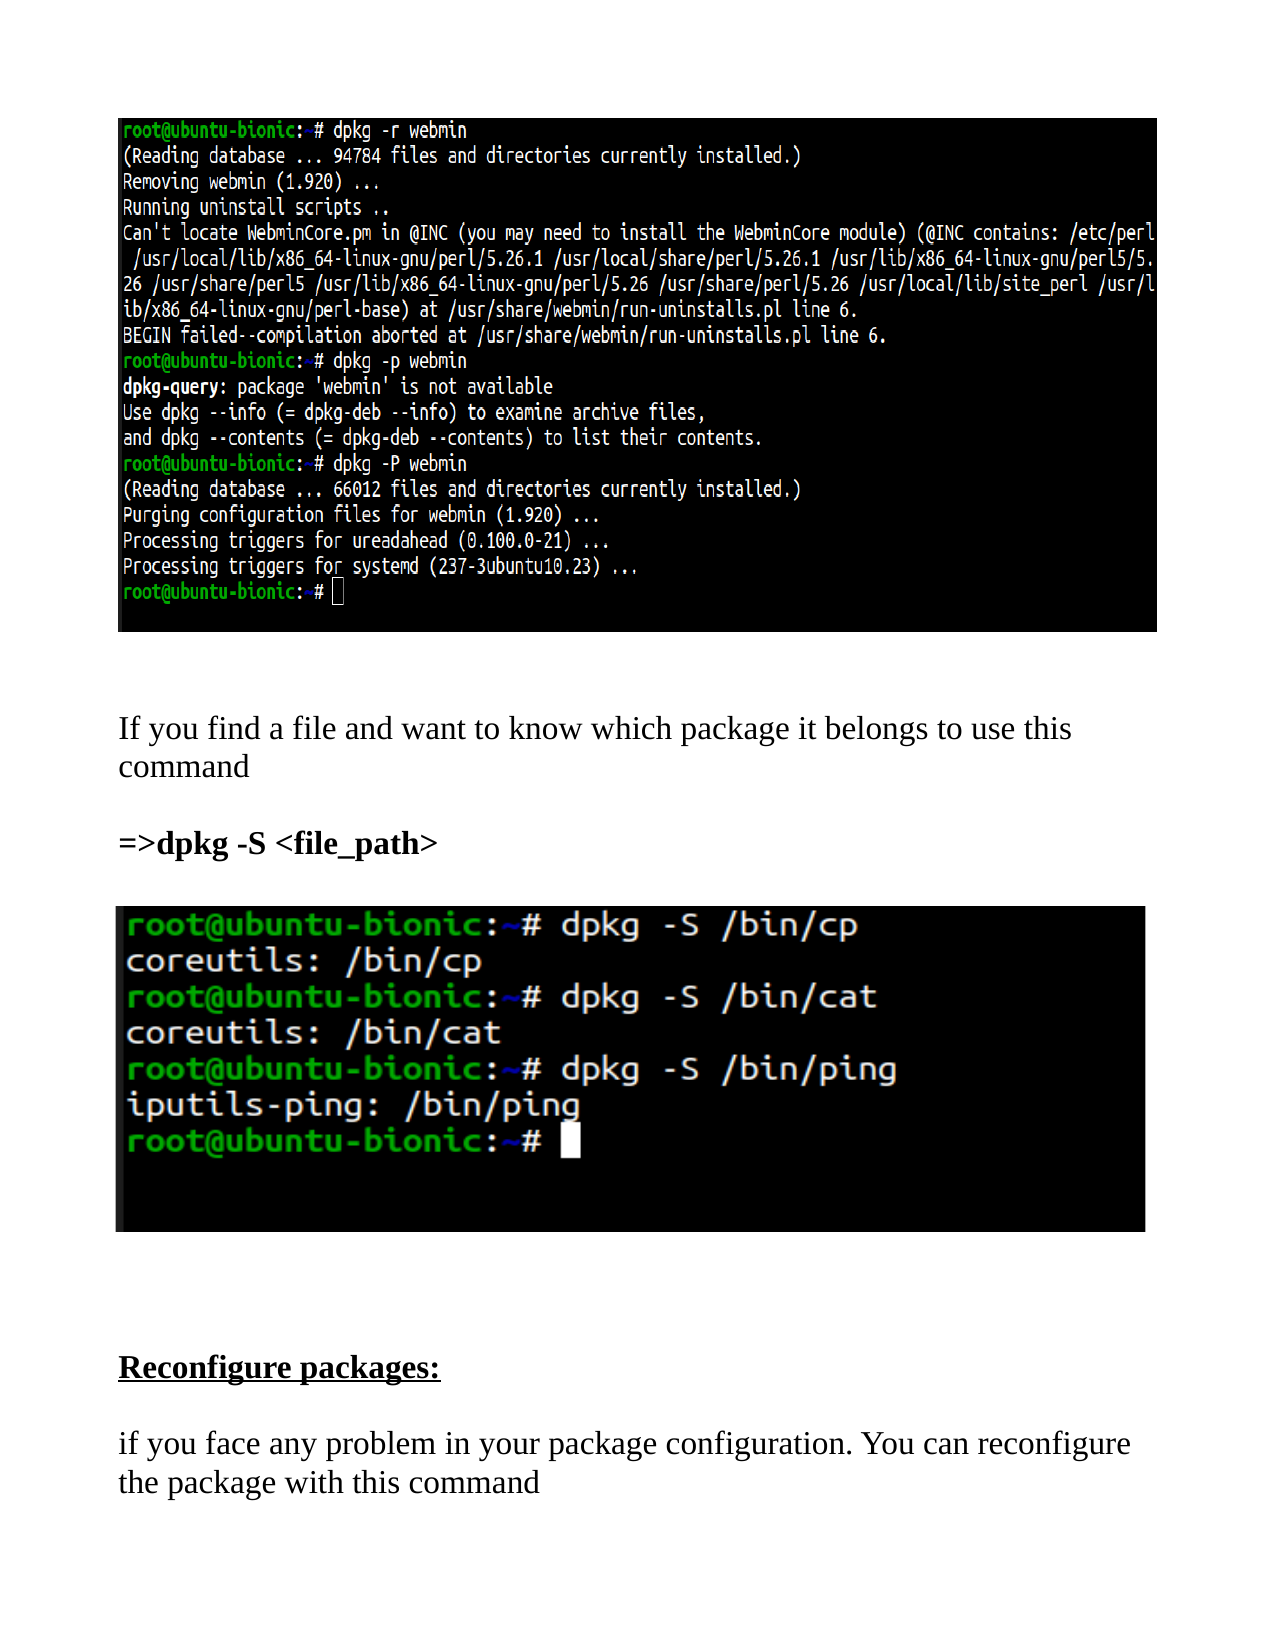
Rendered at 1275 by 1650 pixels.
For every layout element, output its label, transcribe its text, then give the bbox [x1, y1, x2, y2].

text If you find a file and want to know which package it belongs to use this command [118, 708, 1157, 785]
text =>dpkg -S <file_path> [118, 823, 1157, 861]
text if you face any problem in your package configuration. You can reconfigure the package with this command [118, 1423, 1157, 1500]
text Reconfigure packages: [118, 1347, 1157, 1385]
picture [118, 118, 1157, 632]
picture [115, 906, 1146, 1232]
